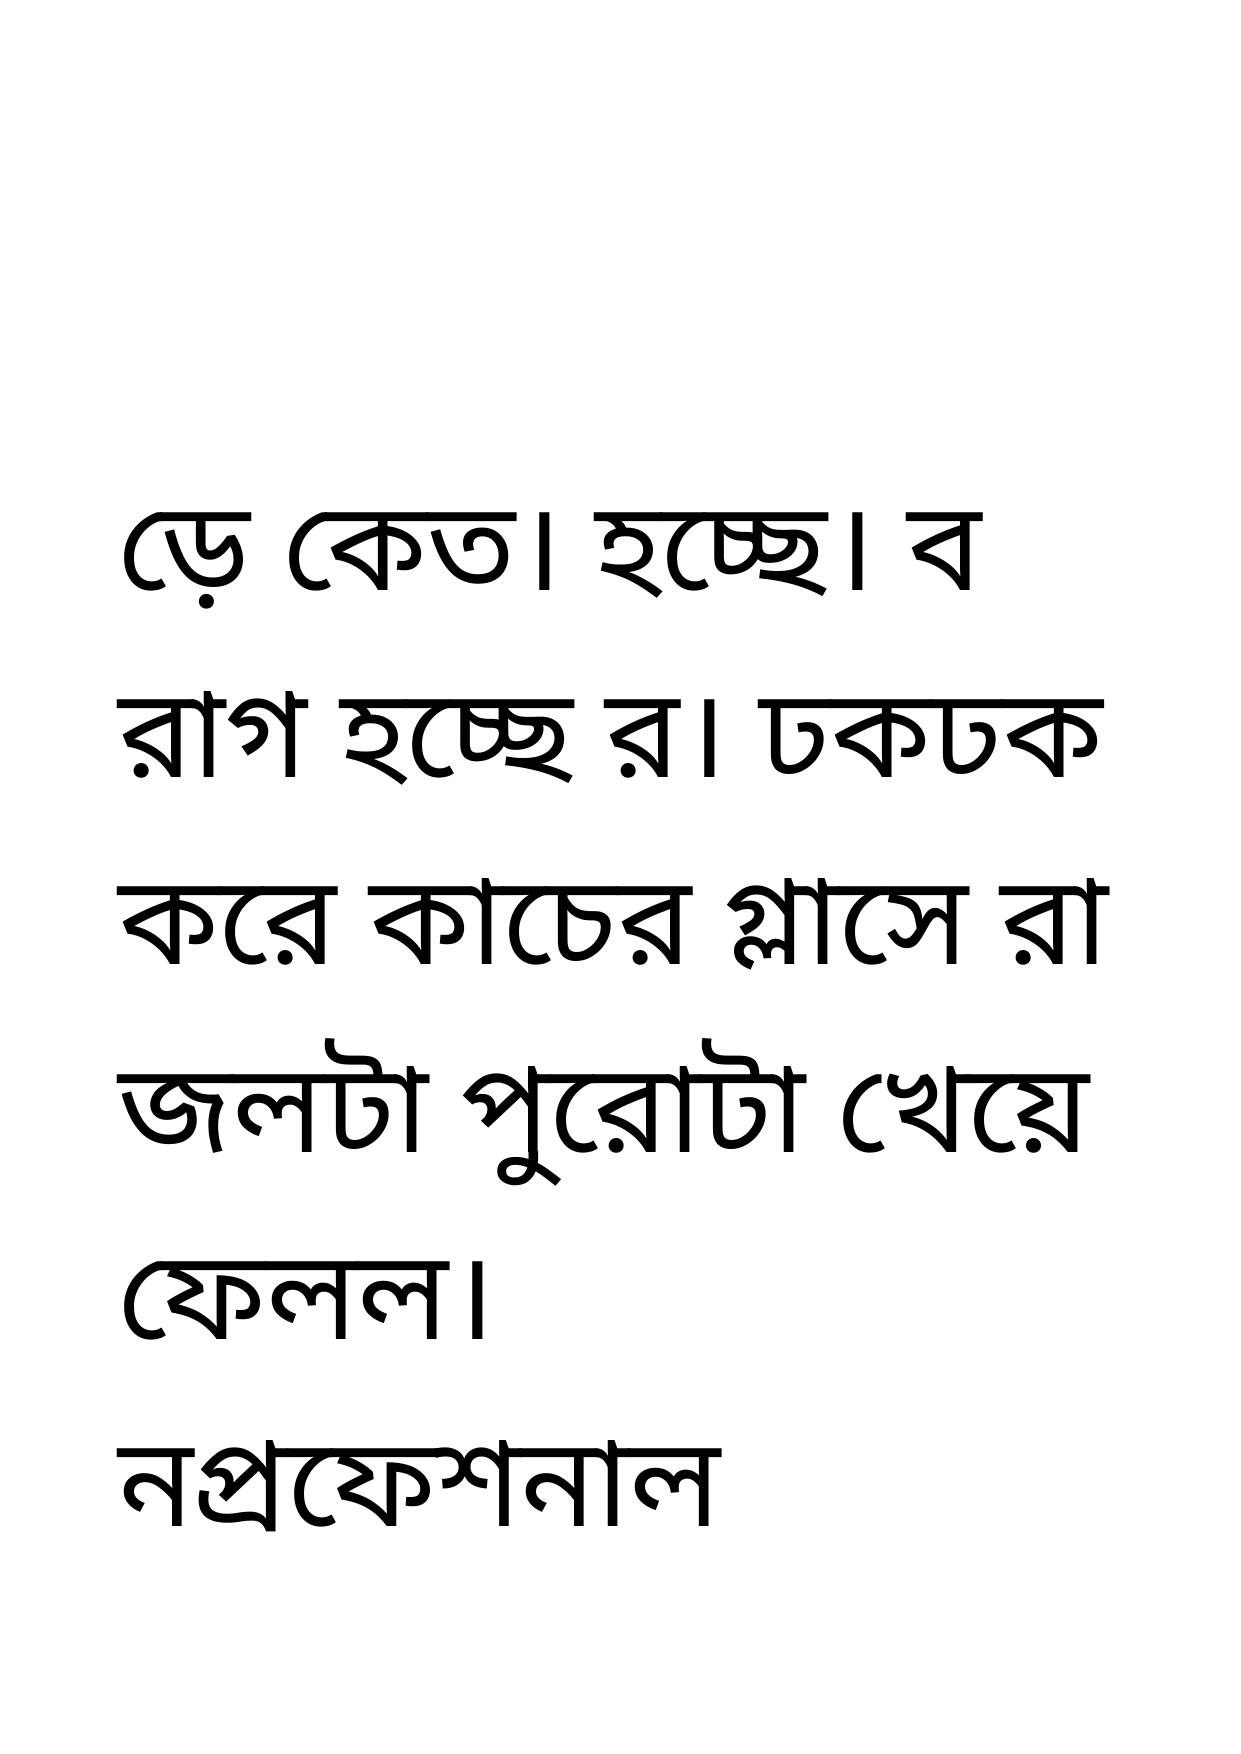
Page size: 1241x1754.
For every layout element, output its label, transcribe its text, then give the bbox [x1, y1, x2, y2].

text ড়ে কেত। হচ্ছে। ব রাগ হচ্ছে র। ঢকঢক করে কাচের গ্লাসে রা জলটা পুরোটা খেয়ে ফেলল। নপ্রফেশনাল [118, 478, 1122, 1578]
